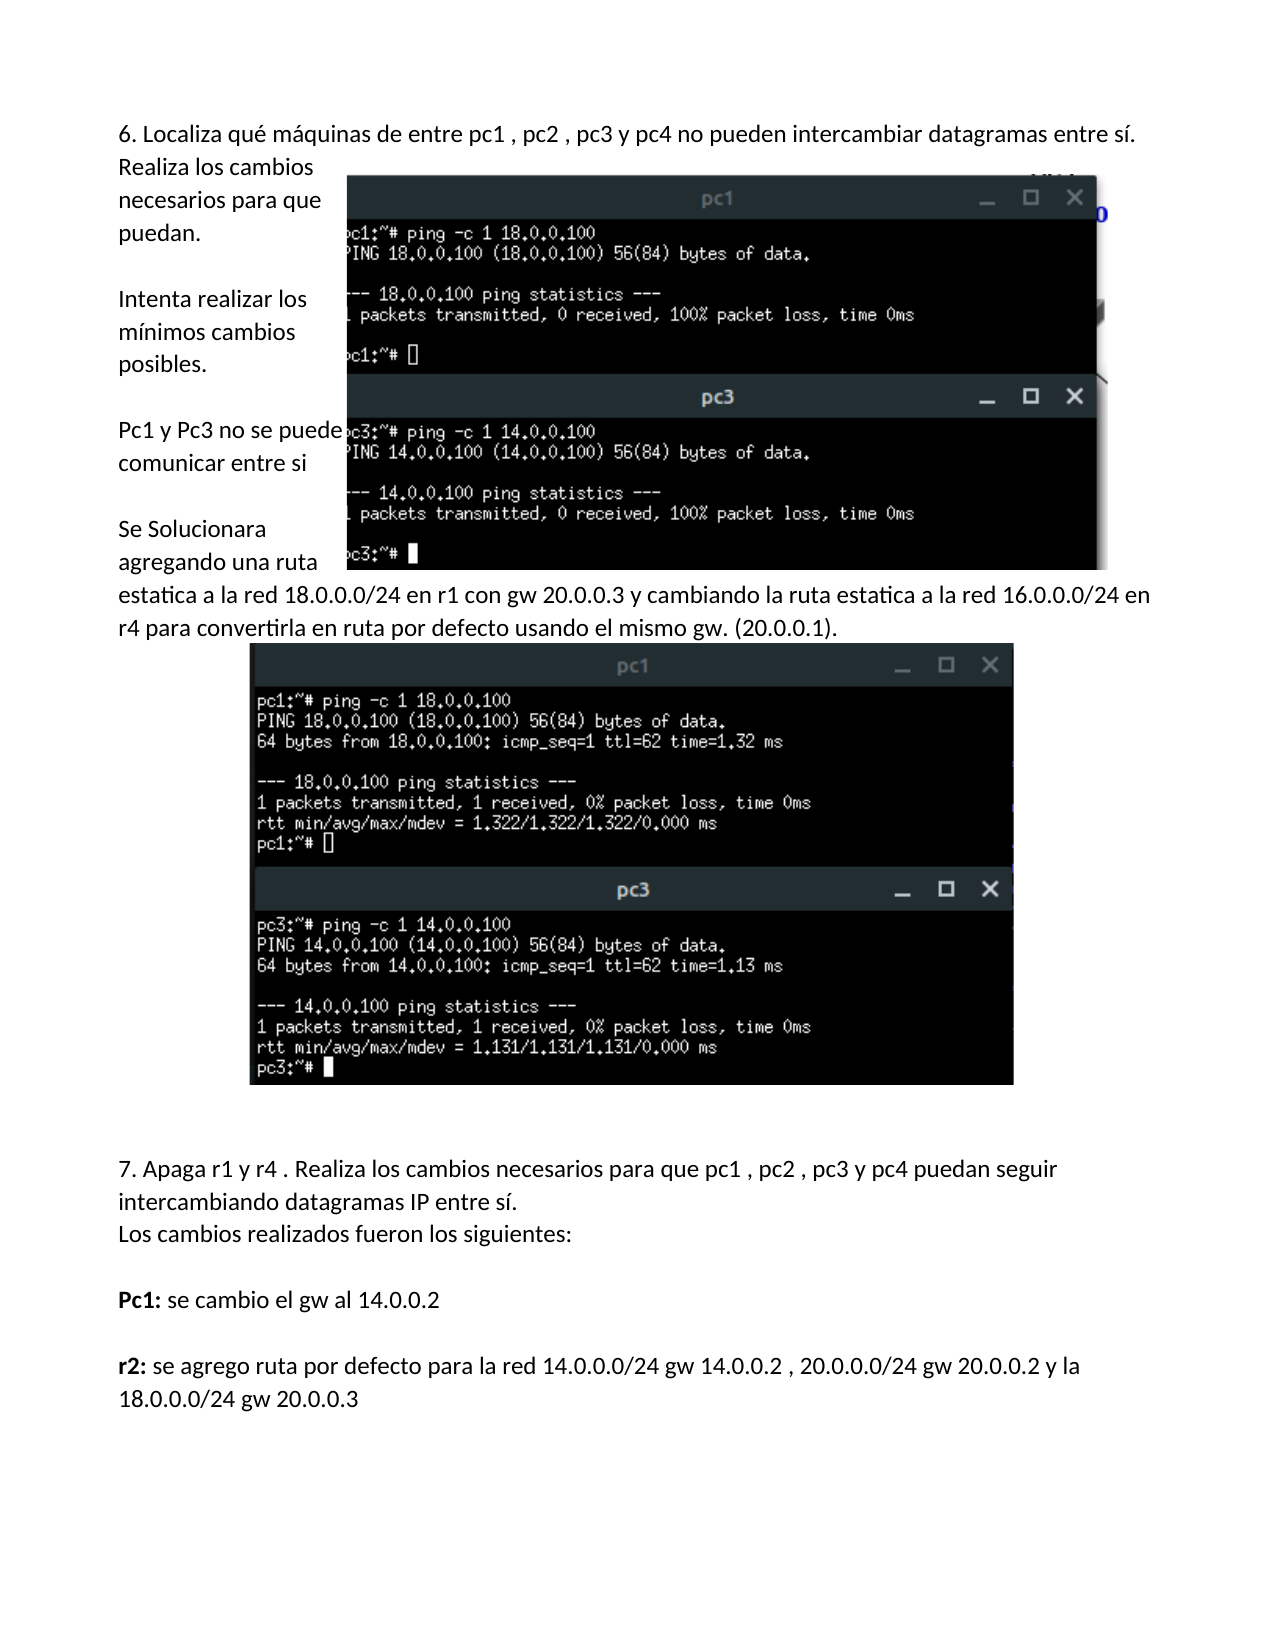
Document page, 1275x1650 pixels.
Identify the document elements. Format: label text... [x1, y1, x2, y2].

text Pc1: se cambio el gw al 14.0.0.2 [118, 1284, 1157, 1315]
picture [346, 174, 1108, 570]
text [1108, 283, 1157, 379]
text r2: se agrego ruta por defecto para la red 14.0.0.0/24 gw 14.0.0.2 , 20.0.0.0/24 gw 20.0.0.2 y la 18.0.0.0/24 gw 20.0.0.3 [118, 1350, 1157, 1414]
text 7. Apaga r1 y r4 . Realiza los cambios necesarios para que pc1 , pc2 , pc3 y pc4 puedan seguir intercambiando datagramas IP entre sí. [118, 1153, 1157, 1216]
text Los cambios realizados fueron los siguientes: [118, 1219, 1157, 1249]
picture [249, 643, 1014, 1085]
text [1108, 414, 1157, 478]
text 6. Localiza qué máquinas de entre pc1 , pc2 , pc3 y pc4 no pueden intercambiar datagramas entre sí. Realiza los cambios necesarios para que puedan. [118, 118, 1157, 247]
text Pc1 y Pc3 no se puede comunicar entre si [118, 414, 346, 478]
text Se Solucionara agregando una ruta estatica a la red 18.0.0.0/24 en r1 con gw 20.0.0.3 y cambiando la ruta estatica a la red 16.0.0.0/24 en r4 para convertirla en ruta por defecto usando el mismo gw. (20.0.0.1). [118, 513, 1157, 642]
text Intenta realizar los mínimos cambios posibles. [118, 283, 346, 379]
